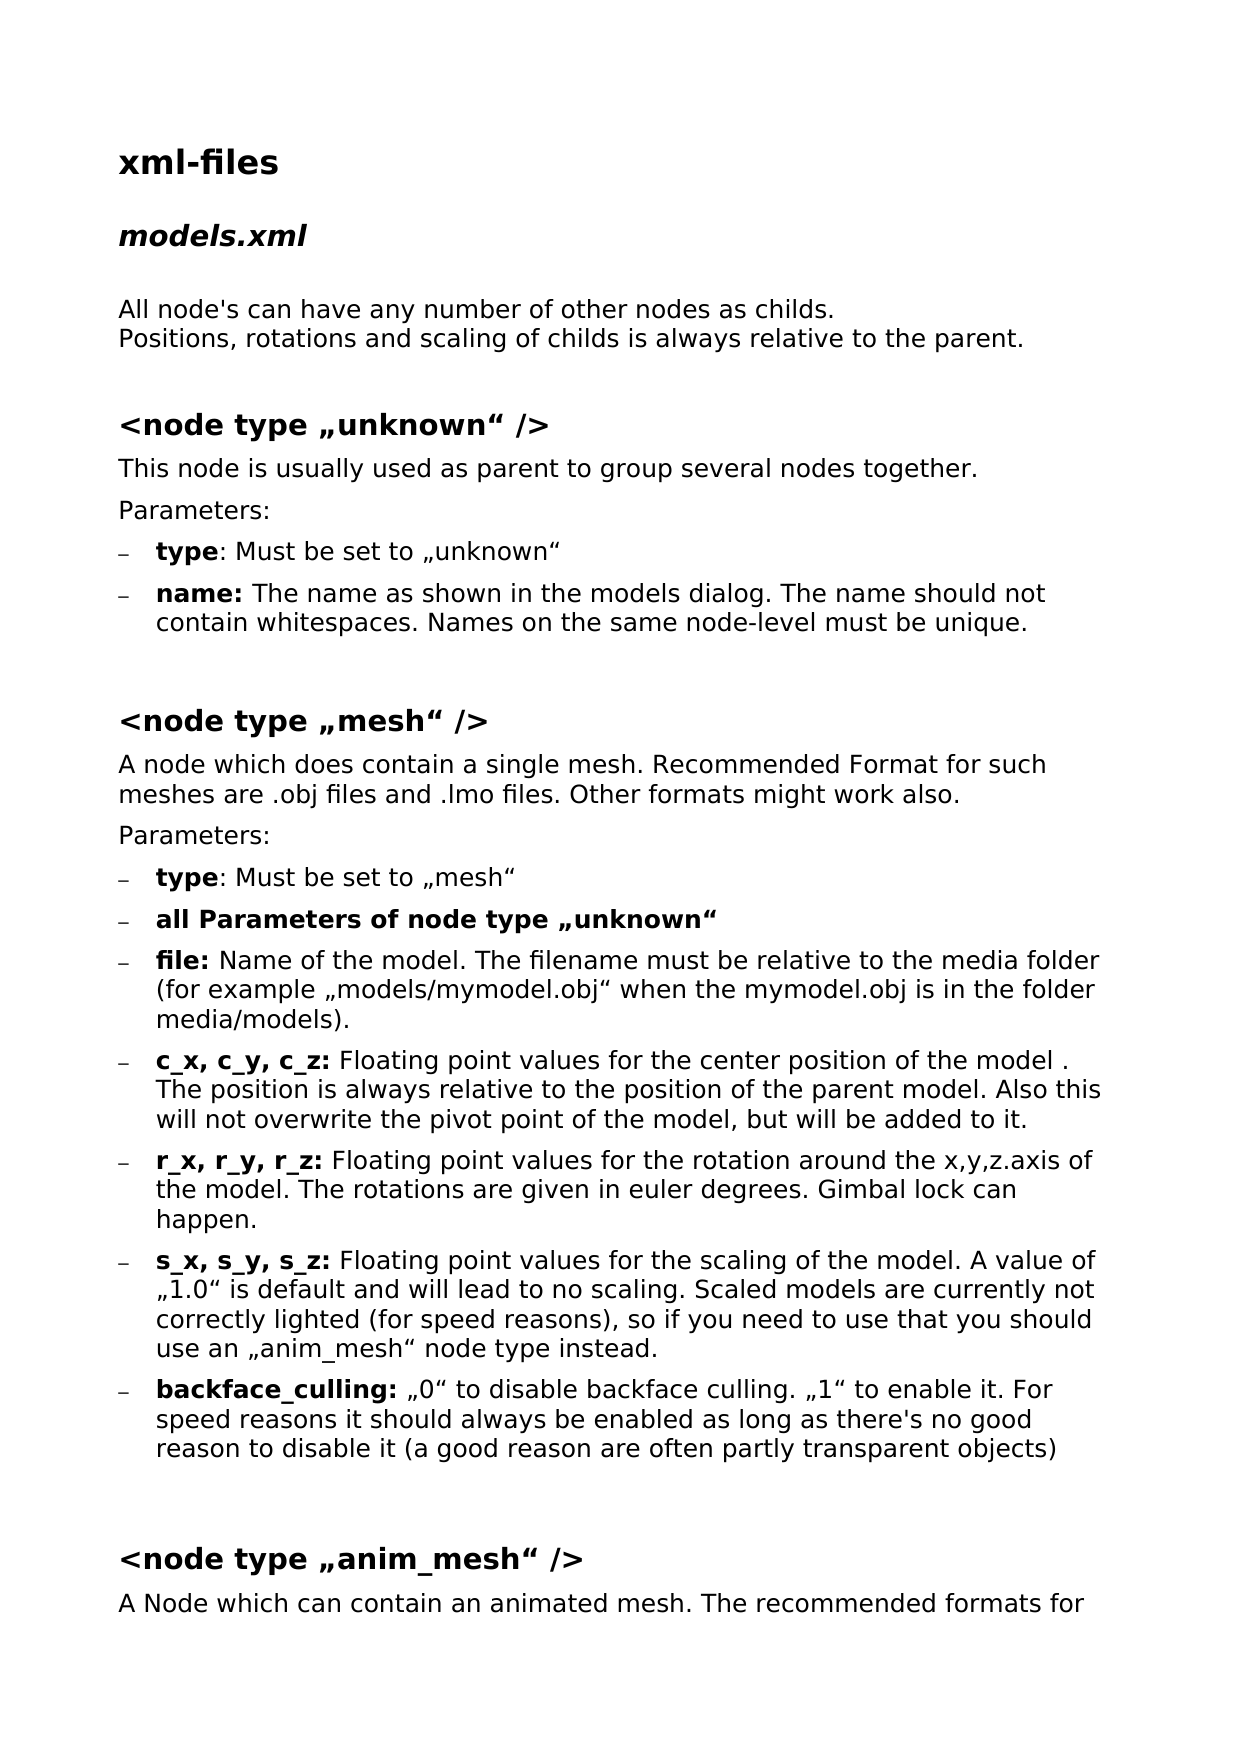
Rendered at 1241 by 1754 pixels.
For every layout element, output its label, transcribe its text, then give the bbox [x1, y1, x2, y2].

subtitle <node type „unknown“ /> [118, 408, 1122, 442]
text Positions, rotations and scaling of childs is always relative to the parent. [118, 324, 1122, 354]
list r_x, r_y, r_z: Floating point values for the rotation around the x,y,z.axis of the model. The rotations are given in euler degrees. Gimbal lock can happen. [118, 1147, 1122, 1234]
subtitle models.xml [118, 220, 1122, 254]
list type: Must be set to „unknown“ [118, 538, 1122, 567]
text This node is usually used as parent to group several nodes together. [118, 454, 1122, 483]
list c_x, c_y, c_z: Floating point values for the center position of the model . The position is always relative to the position of the parent model. Also this will not overwrite the pivot point of the model, but will be added to it. [118, 1047, 1122, 1134]
list type: Must be set to „mesh“ [118, 863, 1122, 892]
list file: Name of the model. The filename must be relative to the media folder (for example „models/mymodel.obj“ when the mymodel.obj is in the folder media/models). [118, 947, 1122, 1034]
list s_x, s_y, s_z: Floating point values for the scaling of the model. A value of „1.0“ is default and will lead to no scaling. Scaled models are currently not correctly lighted (for speed reasons), so if you need to use that you should use an „anim_mesh“ node type instead. [118, 1247, 1122, 1363]
subtitle <node type „mesh“ /> [118, 704, 1122, 738]
list all Parameters of node type „unknown“ [118, 905, 1122, 934]
text A Node which can contain an animated mesh. The recommended formats for [118, 1589, 1122, 1618]
subtitle <node type „anim_mesh“ /> [118, 1542, 1122, 1576]
subtitle xml-files [118, 143, 1122, 182]
list backface_culling: „0“ to disable backface culling. „1“ to enable it. For speed reasons it should always be enabled as long as there's no good reason to disable it (a good reason are often partly transparent objects) [118, 1376, 1122, 1463]
list name: The name as shown in the models dialog. The name should not contain whitespaces. Names on the same node-level must be unique. [118, 579, 1122, 638]
text Parameters: [118, 822, 1122, 851]
text A node which does contain a single mesh. Recommended Format for such meshes are .obj files and .lmo files. Other formats might work also. [118, 751, 1122, 809]
text All node's can have any number of other nodes as childs. [118, 295, 1122, 324]
text Parameters: [118, 496, 1122, 525]
